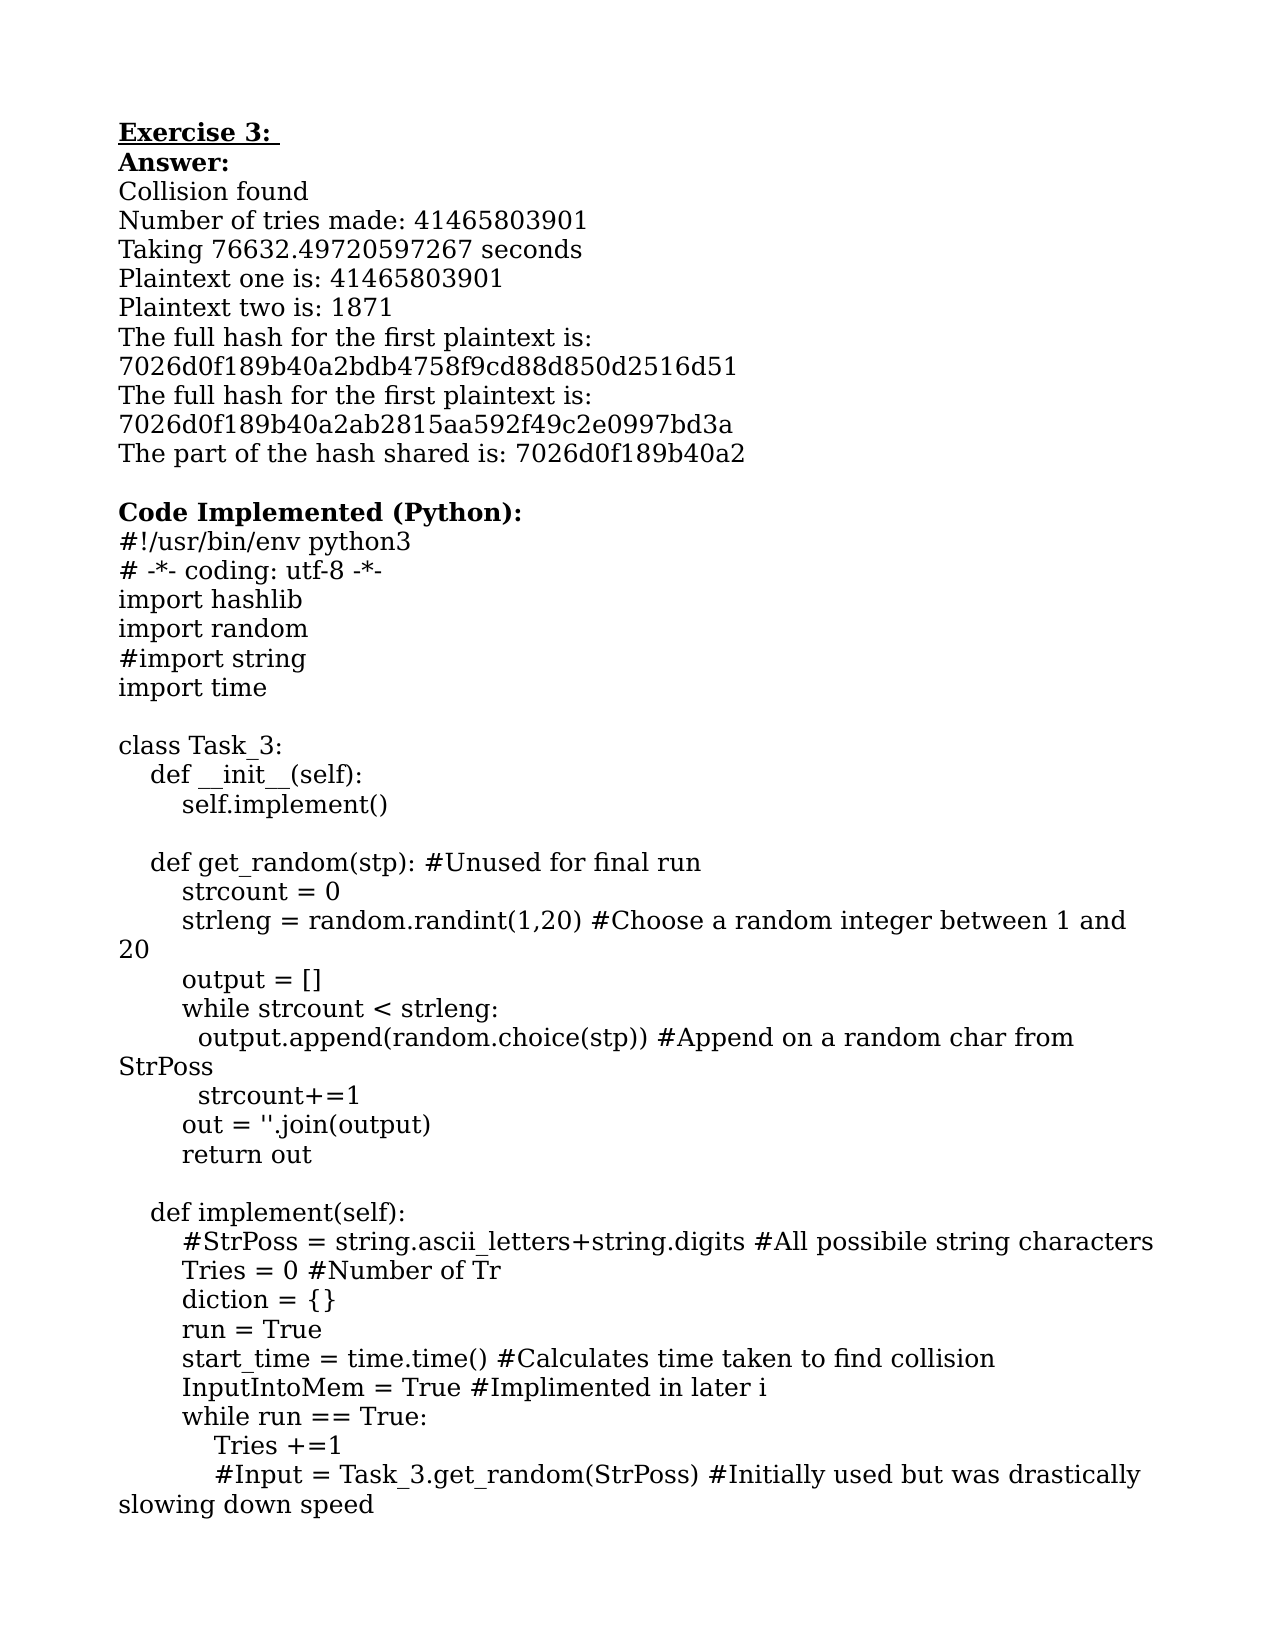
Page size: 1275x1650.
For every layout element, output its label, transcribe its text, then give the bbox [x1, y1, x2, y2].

text while strcount < strleng: [118, 994, 1157, 1023]
text Plaintext one is: 41465803901 [118, 264, 1157, 293]
text self.implement() [118, 790, 1157, 819]
text output.append(random.choice(stp)) #Append on a random char from StrPoss [118, 1023, 1157, 1081]
text def implement(self): [118, 1198, 1157, 1227]
text class Task_3: [118, 731, 1157, 761]
text Answer: [118, 147, 1157, 177]
text out = ''.join(output) [118, 1111, 1157, 1140]
text import time [118, 673, 1157, 702]
text # -*- coding: utf-8 -*- [118, 556, 1157, 585]
text def get_random(stp): #Unused for final run [118, 848, 1157, 877]
text Taking 76632.49720597267 seconds [118, 235, 1157, 264]
text #StrPoss = string.ascii_letters+string.digits #All possibile string characters [118, 1227, 1157, 1256]
text Tries = 0 #Number of Tr [118, 1256, 1157, 1286]
text The full hash for the first plaintext is: 7026d0f189b40a2bdb4758f9cd88d850d2516d51 [118, 323, 1157, 381]
text #!/usr/bin/env python3 [118, 527, 1157, 556]
text strcount+=1 [118, 1081, 1157, 1111]
text The part of the hash shared is: 7026d0f189b40a2 [118, 439, 1157, 468]
text #Input = Task_3.get_random(StrPoss) #Initially used but was drastically slowing down speed [118, 1461, 1157, 1519]
text import random [118, 614, 1157, 644]
text while run == True: [118, 1402, 1157, 1431]
text strcount = 0 [118, 877, 1157, 906]
text def __init__(self): [118, 761, 1157, 790]
text Exercise 3: [118, 118, 1157, 147]
text The full hash for the first plaintext is: 7026d0f189b40a2ab2815aa592f49c2e0997bd3a [118, 381, 1157, 439]
text diction = {} [118, 1286, 1157, 1315]
text strleng = random.randint(1,20) #Choose a random integer between 1 and 20 [118, 906, 1157, 965]
text Tries +=1 [118, 1431, 1157, 1461]
text Collision found [118, 177, 1157, 206]
text start_time = time.time() #Calculates time taken to find collision [118, 1344, 1157, 1373]
text return out [118, 1140, 1157, 1169]
text #import string [118, 644, 1157, 673]
text Plaintext two is: 1871 [118, 293, 1157, 323]
text Code Implemented (Python): [118, 498, 1157, 527]
text InputIntoMem = True #Implimented in later i [118, 1373, 1157, 1402]
text Number of tries made: 41465803901 [118, 206, 1157, 235]
text import hashlib [118, 585, 1157, 614]
text output = [] [118, 965, 1157, 994]
text run = True [118, 1315, 1157, 1344]
